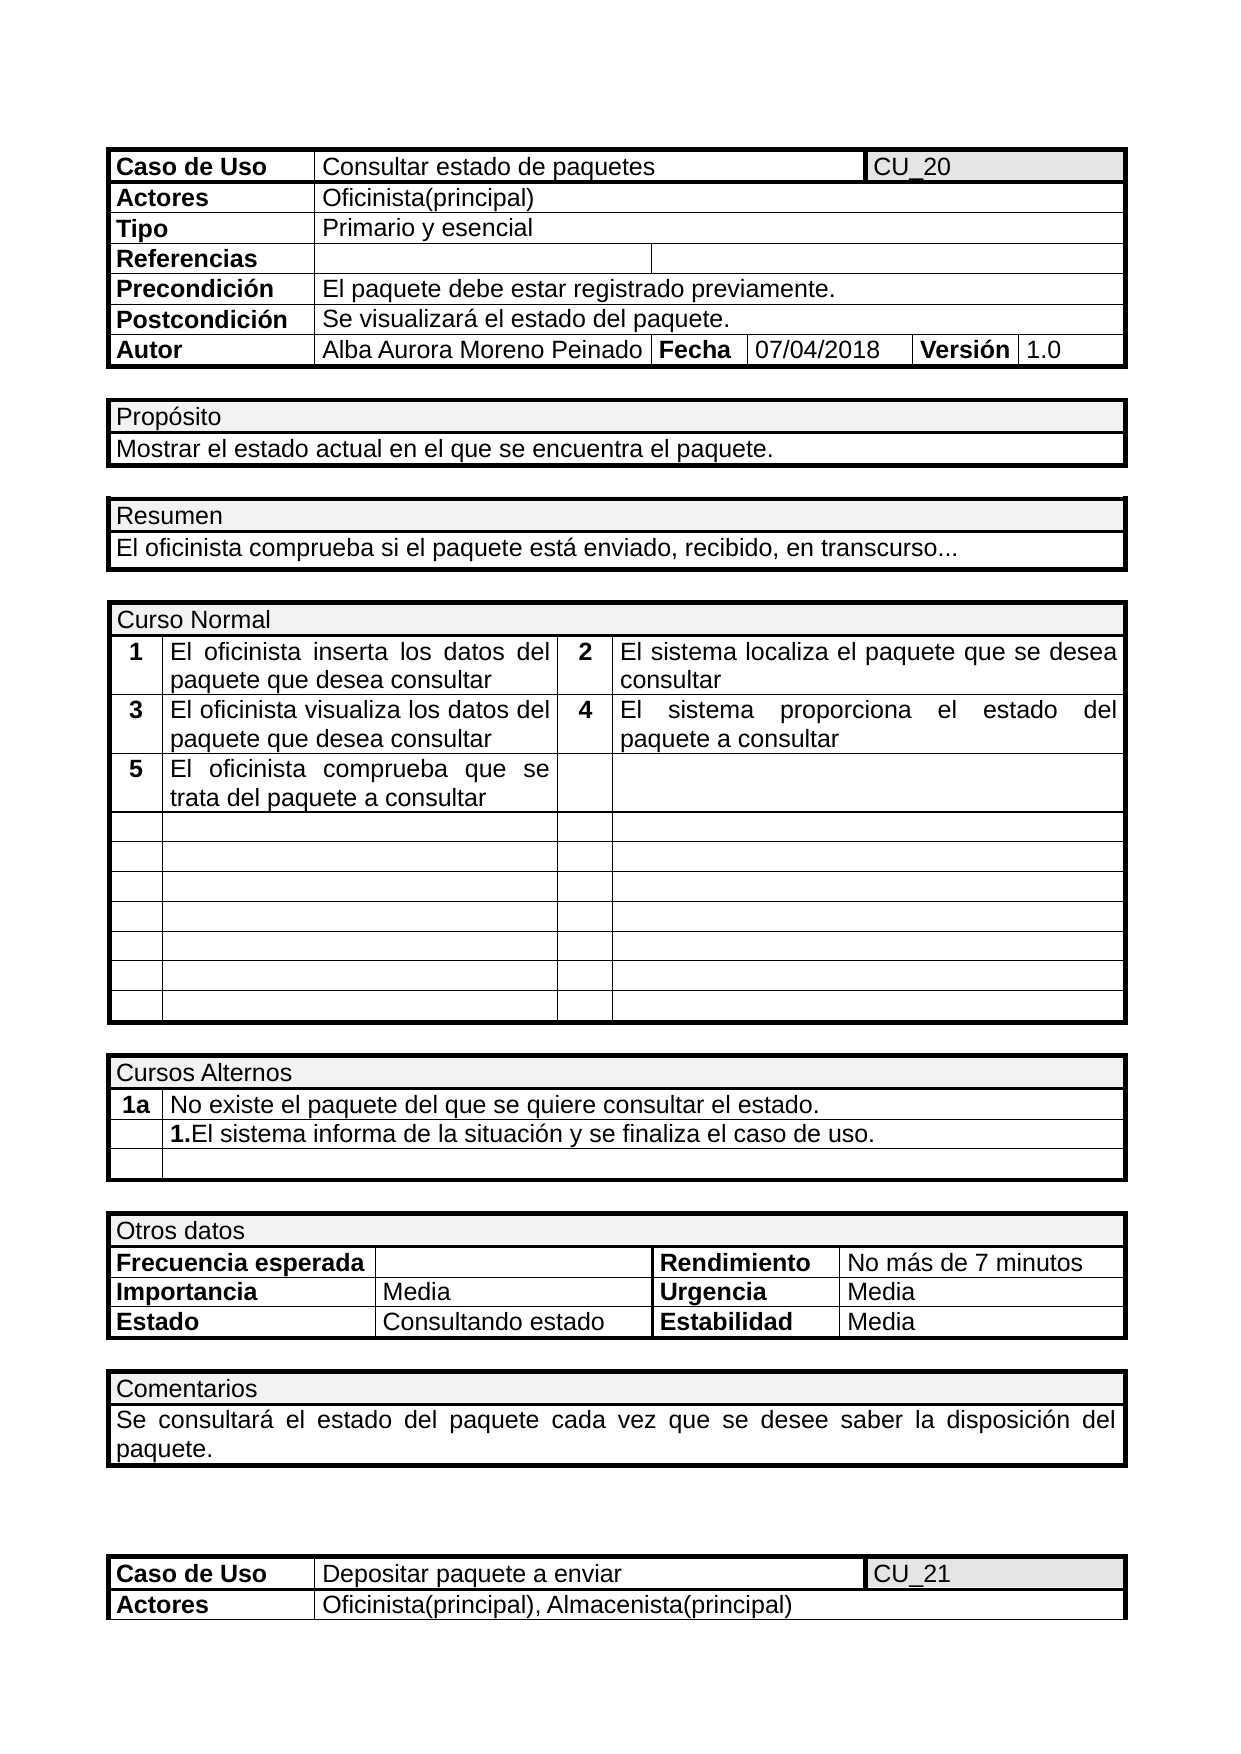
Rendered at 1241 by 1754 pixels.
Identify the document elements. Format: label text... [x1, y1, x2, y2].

table_cell [613, 991, 1123, 1020]
table_cell [163, 842, 557, 871]
table_cell Oficinista(principal) [315, 184, 1123, 212]
table_cell [163, 1149, 1123, 1178]
table_cell [558, 813, 612, 841]
table_cell [112, 902, 162, 931]
table_cell [558, 902, 612, 931]
table_cell [613, 872, 1123, 901]
table_cell Oficinista(principal), Almacenista(principal) [315, 1591, 1123, 1619]
table_cell Autor [111, 335, 314, 364]
table_header Caso de Uso [111, 1559, 314, 1587]
table_cell [163, 813, 557, 841]
table_cell Frecuencia esperada [111, 1248, 375, 1276]
table_cell El sistema localiza el paquete que se desea consultar [613, 637, 1123, 694]
table_header Curso Normal [112, 605, 1123, 634]
table_cell Actores [111, 184, 314, 212]
table_header Comentarios [111, 1374, 1123, 1402]
table_cell [112, 842, 162, 871]
table_cell Rendimiento [654, 1248, 839, 1276]
table_cell [558, 991, 612, 1020]
table_cell Se visualizará el estado del paquete. [315, 305, 1123, 334]
table_cell [163, 872, 557, 901]
table_cell [558, 932, 612, 960]
table_cell [163, 902, 557, 931]
table_cell [558, 842, 612, 871]
table_cell [163, 932, 557, 960]
table_cell 4 [558, 695, 612, 753]
table_cell Urgencia [654, 1278, 839, 1306]
table_header Propósito [111, 402, 1123, 431]
table_cell 1a [111, 1090, 162, 1119]
table_header Depositar paquete a enviar [315, 1559, 863, 1587]
table_cell [652, 244, 1123, 273]
table_cell 1 [112, 637, 162, 694]
table_cell [613, 902, 1123, 931]
table_cell Se consultará el estado del paquete cada vez que se desee saber la disposición del paquete. [111, 1406, 1123, 1463]
table_cell Precondición [111, 274, 314, 303]
table_cell [558, 872, 612, 901]
table_cell [558, 754, 612, 811]
table_cell Primario y esencial [315, 213, 1123, 243]
table_cell [613, 932, 1123, 960]
table_cell [111, 1120, 162, 1148]
table_cell 07/04/2018 [748, 335, 912, 364]
table_cell Importancia [111, 1278, 375, 1306]
table_cell [163, 961, 557, 990]
table_cell [315, 244, 651, 273]
table_header Resumen [111, 501, 1123, 530]
table_cell No más de 7 minutos [840, 1248, 1123, 1276]
table_cell [613, 842, 1123, 871]
table_cell El paquete debe estar registrado previamente. [315, 274, 1123, 303]
table_cell Estabilidad [654, 1307, 839, 1336]
table_cell Actores [111, 1591, 314, 1619]
table_cell [613, 961, 1123, 990]
table_cell El sistema proporciona el estado del paquete a consultar [613, 695, 1123, 753]
table_cell Mostrar el estado actual en el que se encuentra el paquete. [111, 434, 1123, 463]
table_cell Media [840, 1278, 1123, 1306]
table_cell [613, 813, 1123, 841]
table_cell [613, 754, 1123, 811]
table_cell [376, 1248, 651, 1276]
table_cell Alba Aurora Moreno Peinado [315, 335, 651, 364]
table_cell [111, 1149, 162, 1178]
table_cell Estado [111, 1307, 375, 1336]
table_header CU_20 [868, 152, 1123, 180]
table_cell 1.El sistema informa de la situación y se finaliza el caso de uso. [163, 1120, 1123, 1148]
table_cell Referencias [111, 244, 314, 273]
table_header CU_21 [868, 1559, 1123, 1587]
table_cell [558, 961, 612, 990]
table_cell [112, 872, 162, 901]
table_cell Consultando estado [376, 1307, 651, 1336]
table_cell No existe el paquete del que se quiere consultar el estado. [163, 1090, 1123, 1119]
table_cell 3 [112, 695, 162, 753]
table_header Cursos Alternos [111, 1058, 1123, 1087]
table_cell El oficinista visualiza los datos del paquete que desea consultar [163, 695, 557, 753]
table_cell El oficinista comprueba si el paquete está enviado, recibido, en transcurso... [111, 533, 1123, 567]
table_cell [112, 991, 162, 1020]
table_cell 2 [558, 637, 612, 694]
table_cell El oficinista comprueba que se trata del paquete a consultar [163, 754, 557, 811]
table_cell [112, 813, 162, 841]
table_cell El oficinista inserta los datos del paquete que desea consultar [163, 637, 557, 694]
table_header Caso de Uso [111, 152, 314, 180]
table_cell 5 [112, 754, 162, 811]
table_header Consultar estado de paquetes [315, 152, 863, 180]
table_cell Fecha [652, 335, 747, 364]
table_cell [163, 991, 557, 1020]
table_cell [112, 961, 162, 990]
table_cell Media [840, 1307, 1123, 1336]
table_cell Tipo [111, 213, 314, 243]
table_cell [112, 932, 162, 960]
table_cell Media [376, 1278, 651, 1306]
table_cell Postcondición [111, 305, 314, 334]
table_cell Versión [913, 335, 1018, 364]
table_cell 1.0 [1019, 335, 1123, 364]
table_header Otros datos [111, 1216, 1123, 1244]
